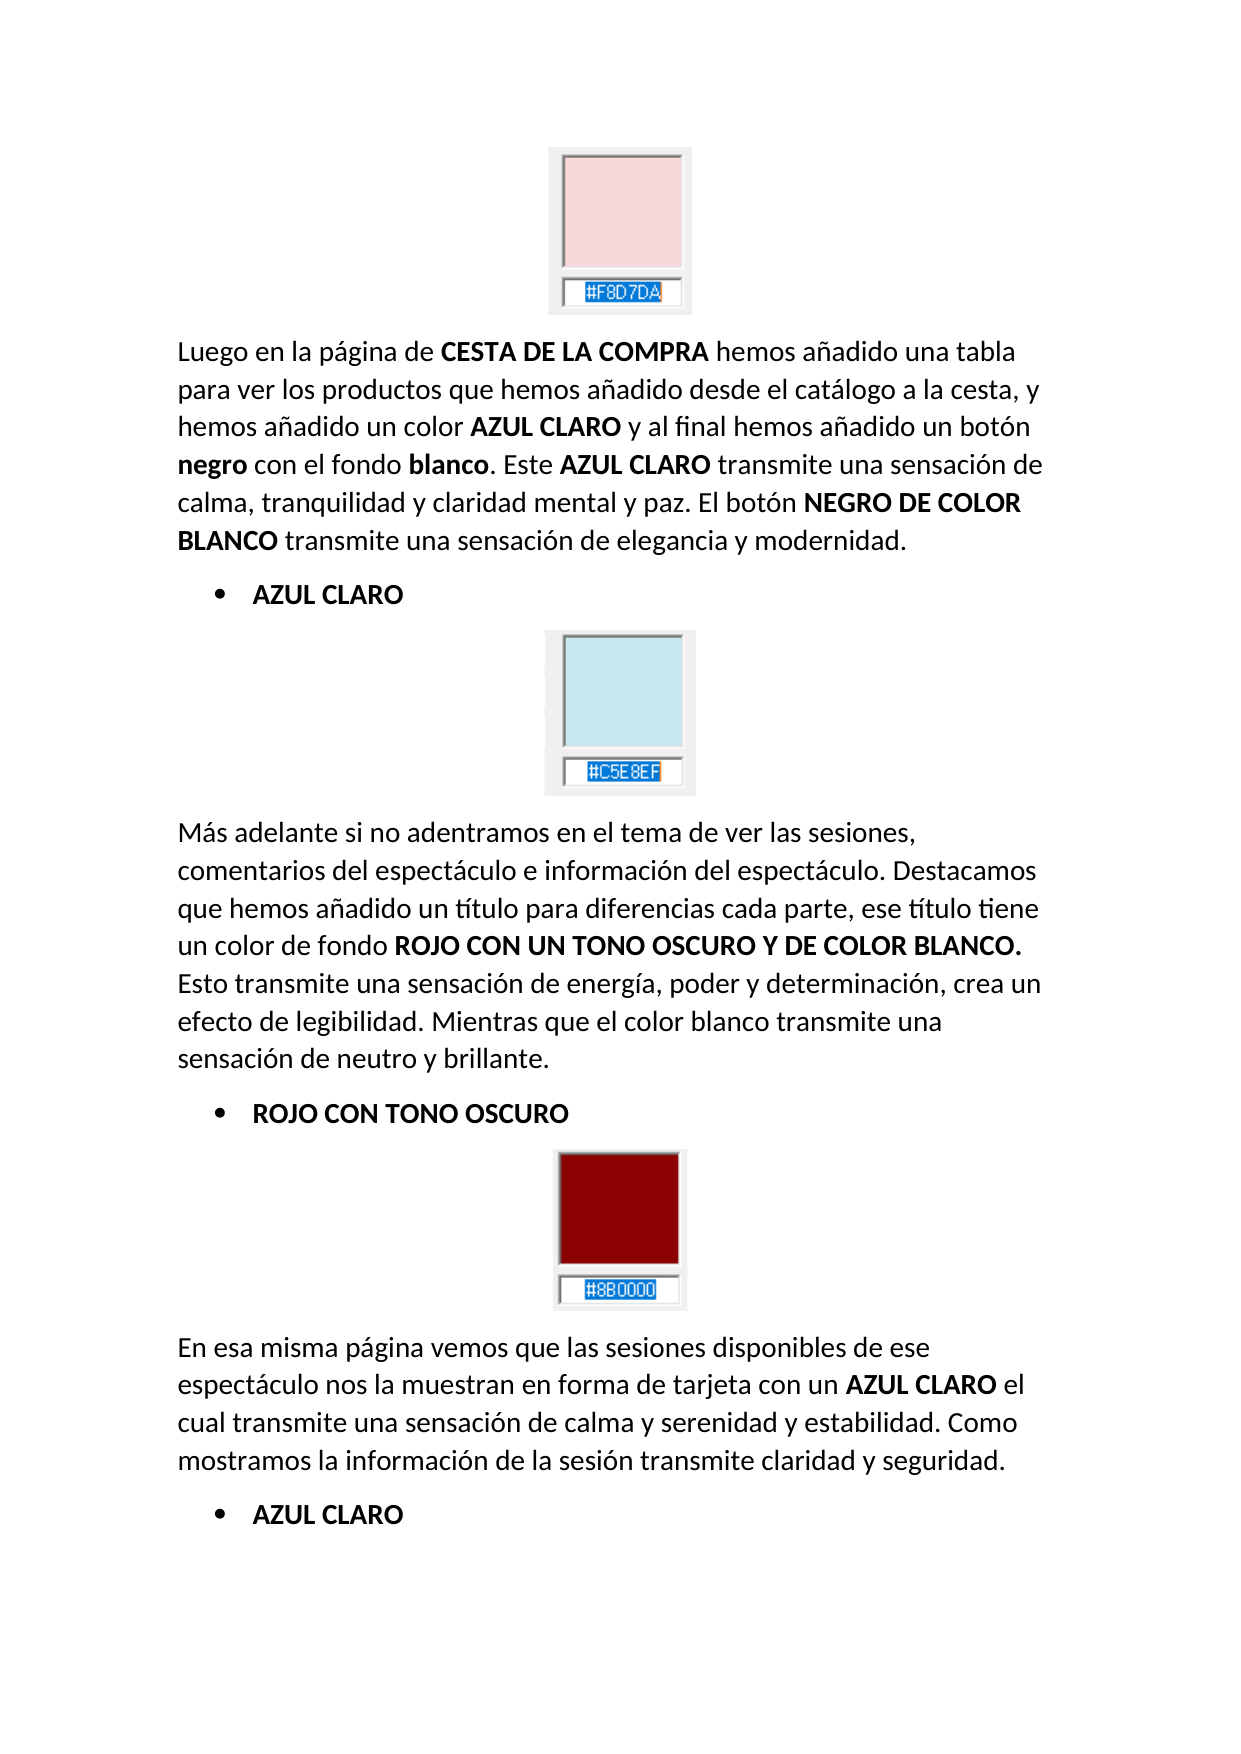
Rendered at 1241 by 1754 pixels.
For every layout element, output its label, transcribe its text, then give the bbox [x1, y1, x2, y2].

text Luego en la página de CESTA DE LA COMPRA hemos añadido una tabla para ver los productos que hemos añadido desde el catálogo a la cesta, y hemos añadido un color AZUL CLARO y al final hemos añadido un botón negro con el fondo blanco. Este AZUL CLARO transmite una sensación de calma, tranquilidad y claridad mental y paz. El botón NEGRO DE COLOR BLANCO transmite una sensación de elegancia y modernidad. [177, 333, 1063, 557]
list AZUL CLARO [215, 1496, 1063, 1532]
list En esa misma página vemos que las sesiones disponibles de ese espectáculo nos la muestran en forma de tarjeta con un AZUL CLARO el cual transmite una sensación de calma y serenidad y estabilidad. Como mostramos la información de la sesión transmite claridad y seguridad. [177, 1329, 1063, 1477]
list AZUL CLARO [215, 576, 1063, 612]
text Más adelante si no adentramos en el tema de ver las sesiones, comentarios del espectáculo e información del espectáculo. Destacamos que hemos añadido un título para diferencias cada parte, ese título tiene un color de fondo ROJO CON UN TONO OSCURO Y DE COLOR BLANCO. Esto transmite una sensación de energía, poder y determinación, crea un efecto de legibilidad. Mientras que el color blanco transmite una sensación de neutro y brillante. [177, 814, 1063, 1076]
list ROJO CON TONO OSCURO [215, 1095, 1063, 1131]
